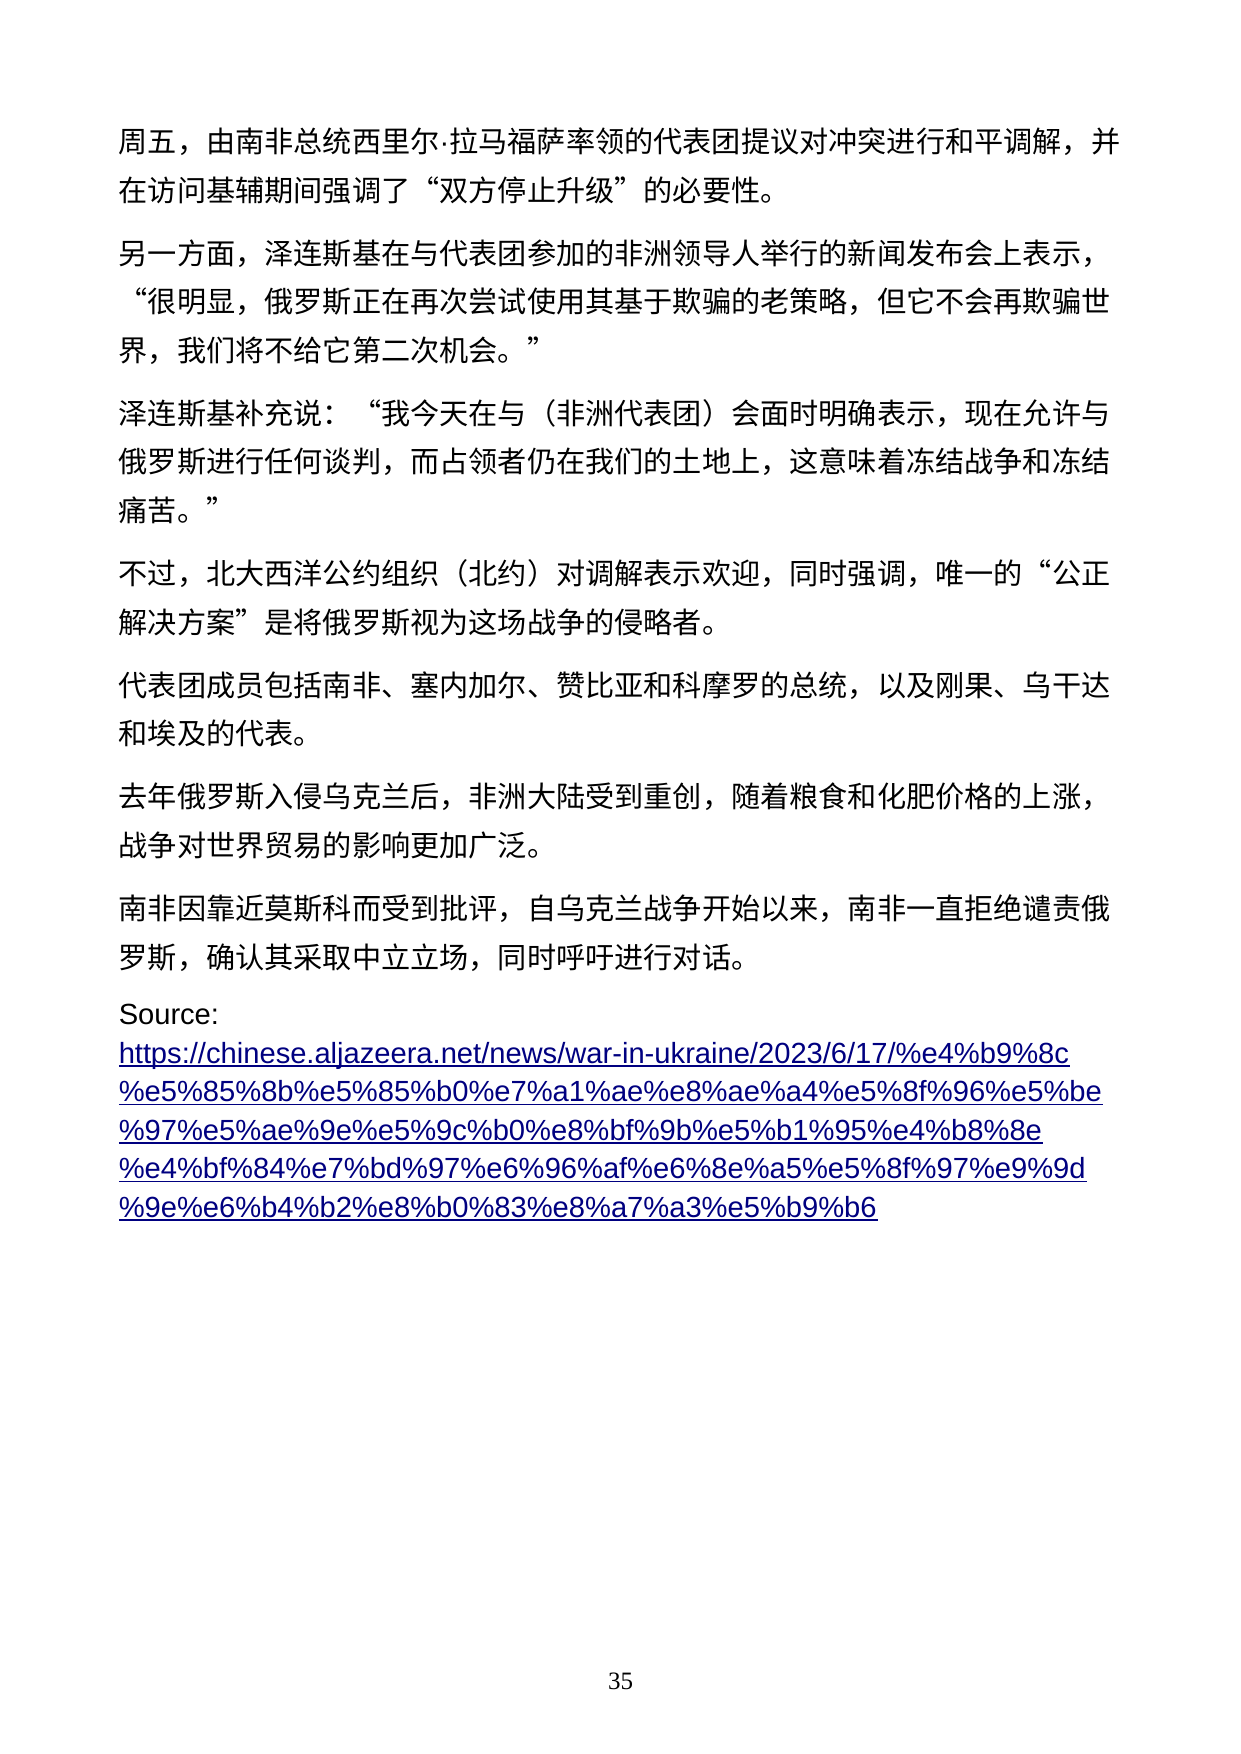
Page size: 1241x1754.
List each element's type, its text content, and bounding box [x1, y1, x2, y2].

text 南非因靠近莫斯科而受到批评，自乌克兰战争开始以来，南非一直拒绝谴责俄罗斯，确认其采取中立立场，同时呼吁进行对话。 [118, 886, 1122, 976]
text 去年俄罗斯入侵乌克兰后，非洲大陆受到重创，随着粮食和化肥价格的上涨，战争对世界贸易的影响更加广泛。 [118, 774, 1122, 865]
text 泽连斯基补充说：“我今天在与（非洲代表团）会面时明确表示，现在允许与俄罗斯进行任何谈判，而占领者仍在我们的土地上，这意味着冻结战争和冻结痛苦。” [118, 390, 1122, 530]
text 周五，由南非总统西里尔·拉马福萨率领的代表团提议对冲突进行和平调解，并在访问基辅期间强调了“双方停止升级”的必要性。 [118, 118, 1122, 209]
text Source: https://chinese.aljazeera.net/news/war-in-ukraine/2023/6/17/%e4%b9%8c%e5%85%8b%e5%85%b0%e7%a1%ae%e8%ae%a4%e5%8f%96%e5%be%97%e5%ae%9e%e5%9c%b0%e8%bf%9b%e5%b1%95%e4%b8%8e%e4%bf%84%e7%bd%97%e6%96%af%e6%8e%a5%e5%8f%97%e9%9d%9e%e6%b4%b2%e8%b0%83%e8%a7%a3%e5%b9%b6 [118, 997, 1122, 1223]
text 不过，北大西洋公约组织（北约）对调解表示欢迎，同时强调，唯一的“公正解决方案”是将俄罗斯视为这场战争的侵略者。 [118, 551, 1122, 641]
text 另一方面，泽连斯基在与代表团参加的非洲领导人举行的新闻发布会上表示，“很明显，俄罗斯正在再次尝试使用其基于欺骗的老策略，但它不会再欺骗世界，我们将不给它第二次机会。” [118, 230, 1122, 369]
text 代表团成员包括南非、塞内加尔、赞比亚和科摩罗的总统，以及刚果、乌干达和埃及的代表。 [118, 662, 1122, 753]
